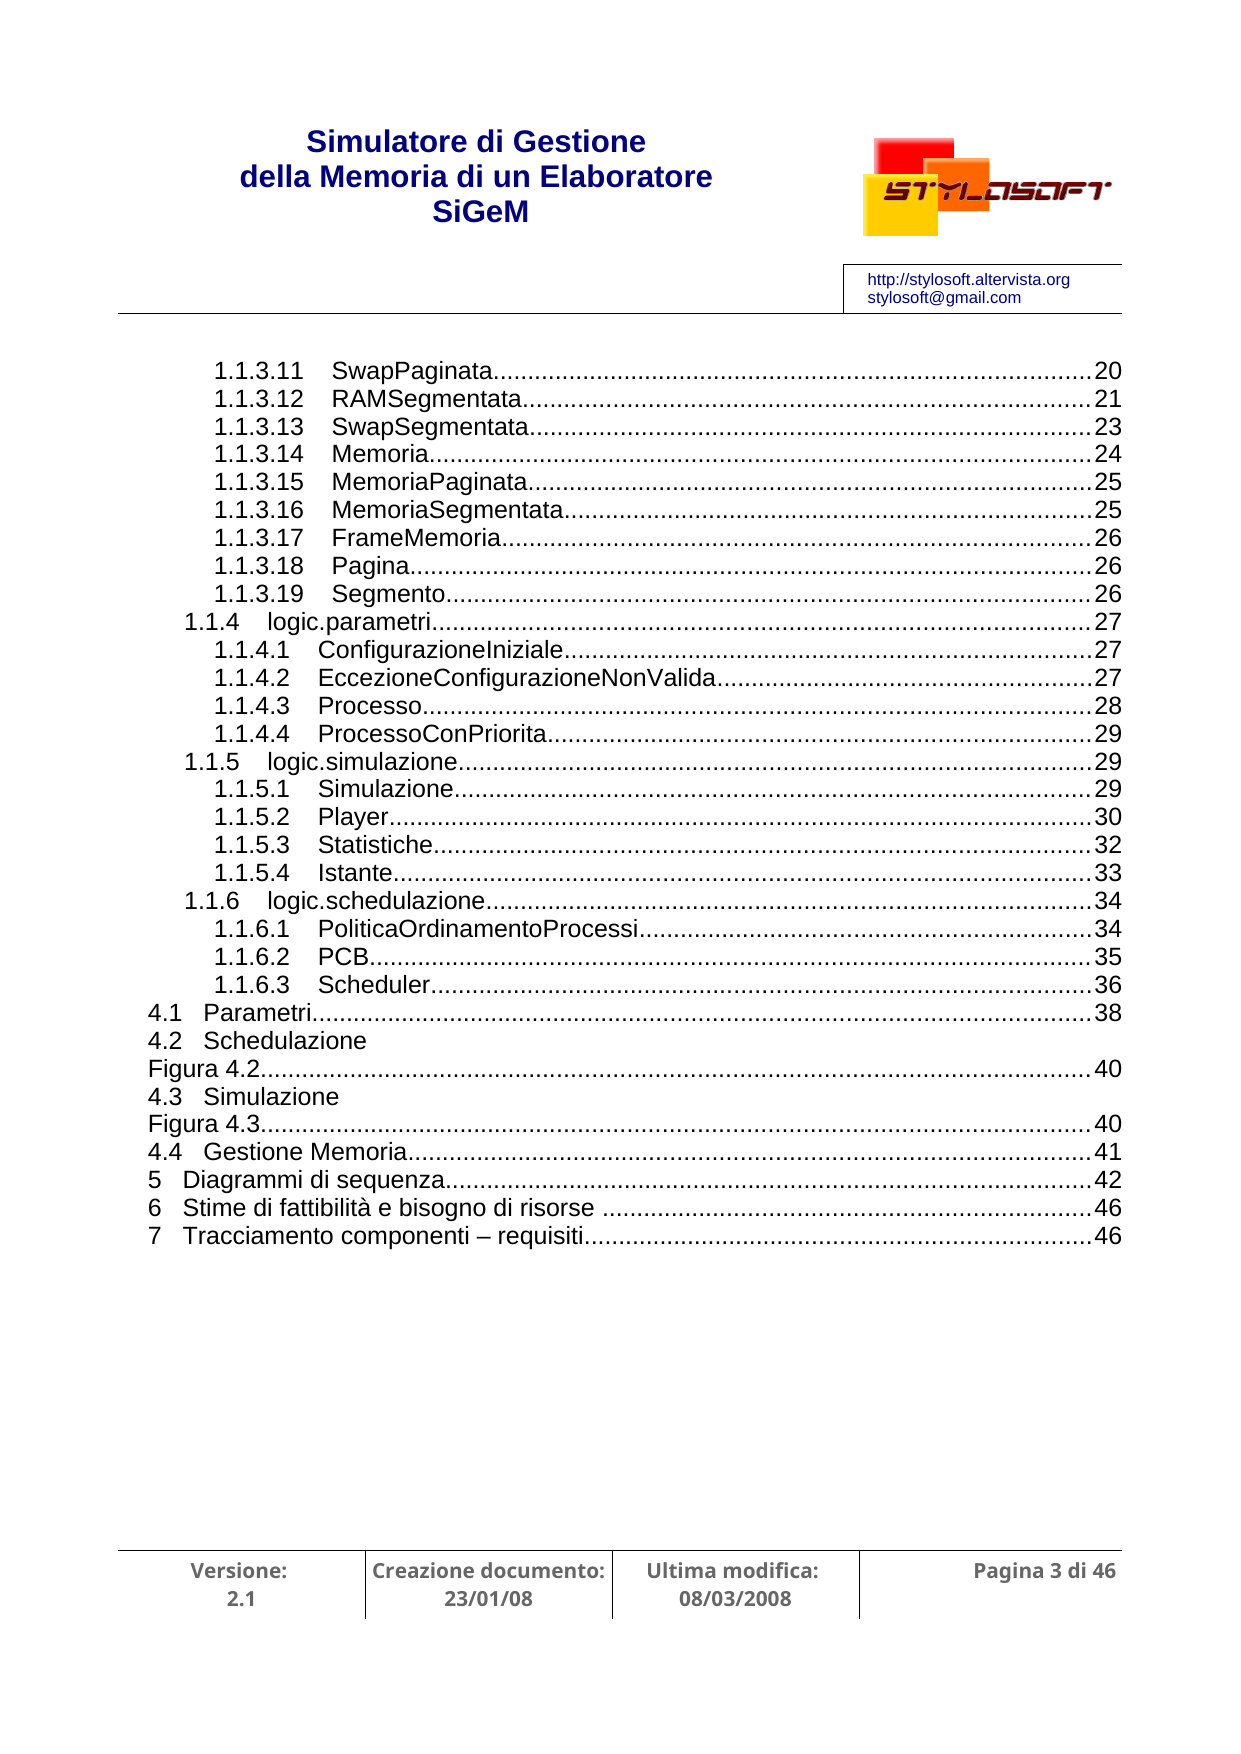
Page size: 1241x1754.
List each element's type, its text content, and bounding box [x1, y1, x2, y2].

text 4.3 Simulazione Figura 4.3 40 [148, 1082, 1122, 1138]
text 1.1.4.2 EccezioneConfigurazioneNonValida 27 [207, 664, 1122, 692]
text 1.1.4.1 ConfigurazioneIniziale 27 [207, 636, 1122, 664]
text 1.1.5 logic.simulazione 29 [177, 747, 1122, 775]
text 1.1.5.3 Statistiche 32 [207, 831, 1122, 859]
text 5 Diagrammi di sequenza 42 [148, 1166, 1122, 1194]
text 1.1.3.14 Memoria 24 [207, 440, 1122, 468]
text 1.1.3.13 SwapSegmentata 23 [207, 412, 1122, 440]
text 1.1.3.19 Segmento 26 [207, 580, 1122, 608]
text 1.1.3.16 MemoriaSegmentata 25 [207, 496, 1122, 524]
text 1.1.4.4 ProcessoConPriorita 29 [207, 719, 1122, 747]
text 6 Stime di fattibilità e bisogno di risorse 46 [148, 1194, 1122, 1222]
picture [848, 123, 1117, 247]
text 1.1.6.2 PCB 35 [207, 943, 1122, 971]
text 1.1.6.1 PoliticaOrdinamentoProcessi 34 [207, 915, 1122, 943]
text 1.1.4.3 Processo 28 [207, 692, 1122, 719]
text 4.4 Gestione Memoria 41 [148, 1138, 1122, 1166]
text 4.2 Schedulazione Figura 4.2 40 [148, 1027, 1122, 1082]
text 1.1.4 logic.parametri 27 [177, 608, 1122, 636]
text 7 Tracciamento componenti – requisiti 46 [148, 1222, 1122, 1250]
text 1.1.5.1 Simulazione 29 [207, 775, 1122, 803]
text 1.1.3.11 SwapPaginata 20 [207, 357, 1122, 384]
text 1.1.5.2 Player 30 [207, 803, 1122, 831]
text 1.1.3.15 MemoriaPaginata 25 [207, 468, 1122, 496]
text 1.1.6.3 Scheduler 36 [207, 971, 1122, 999]
text 1.1.6 logic.schedulazione 34 [177, 887, 1122, 915]
text 1.1.5.4 Istante 33 [207, 859, 1122, 887]
text 4.1 Parametri 38 [148, 999, 1122, 1027]
text 1.1.3.18 Pagina 26 [207, 552, 1122, 580]
text 1.1.3.17 FrameMemoria 26 [207, 524, 1122, 552]
text 1.1.3.12 RAMSegmentata 21 [207, 384, 1122, 412]
